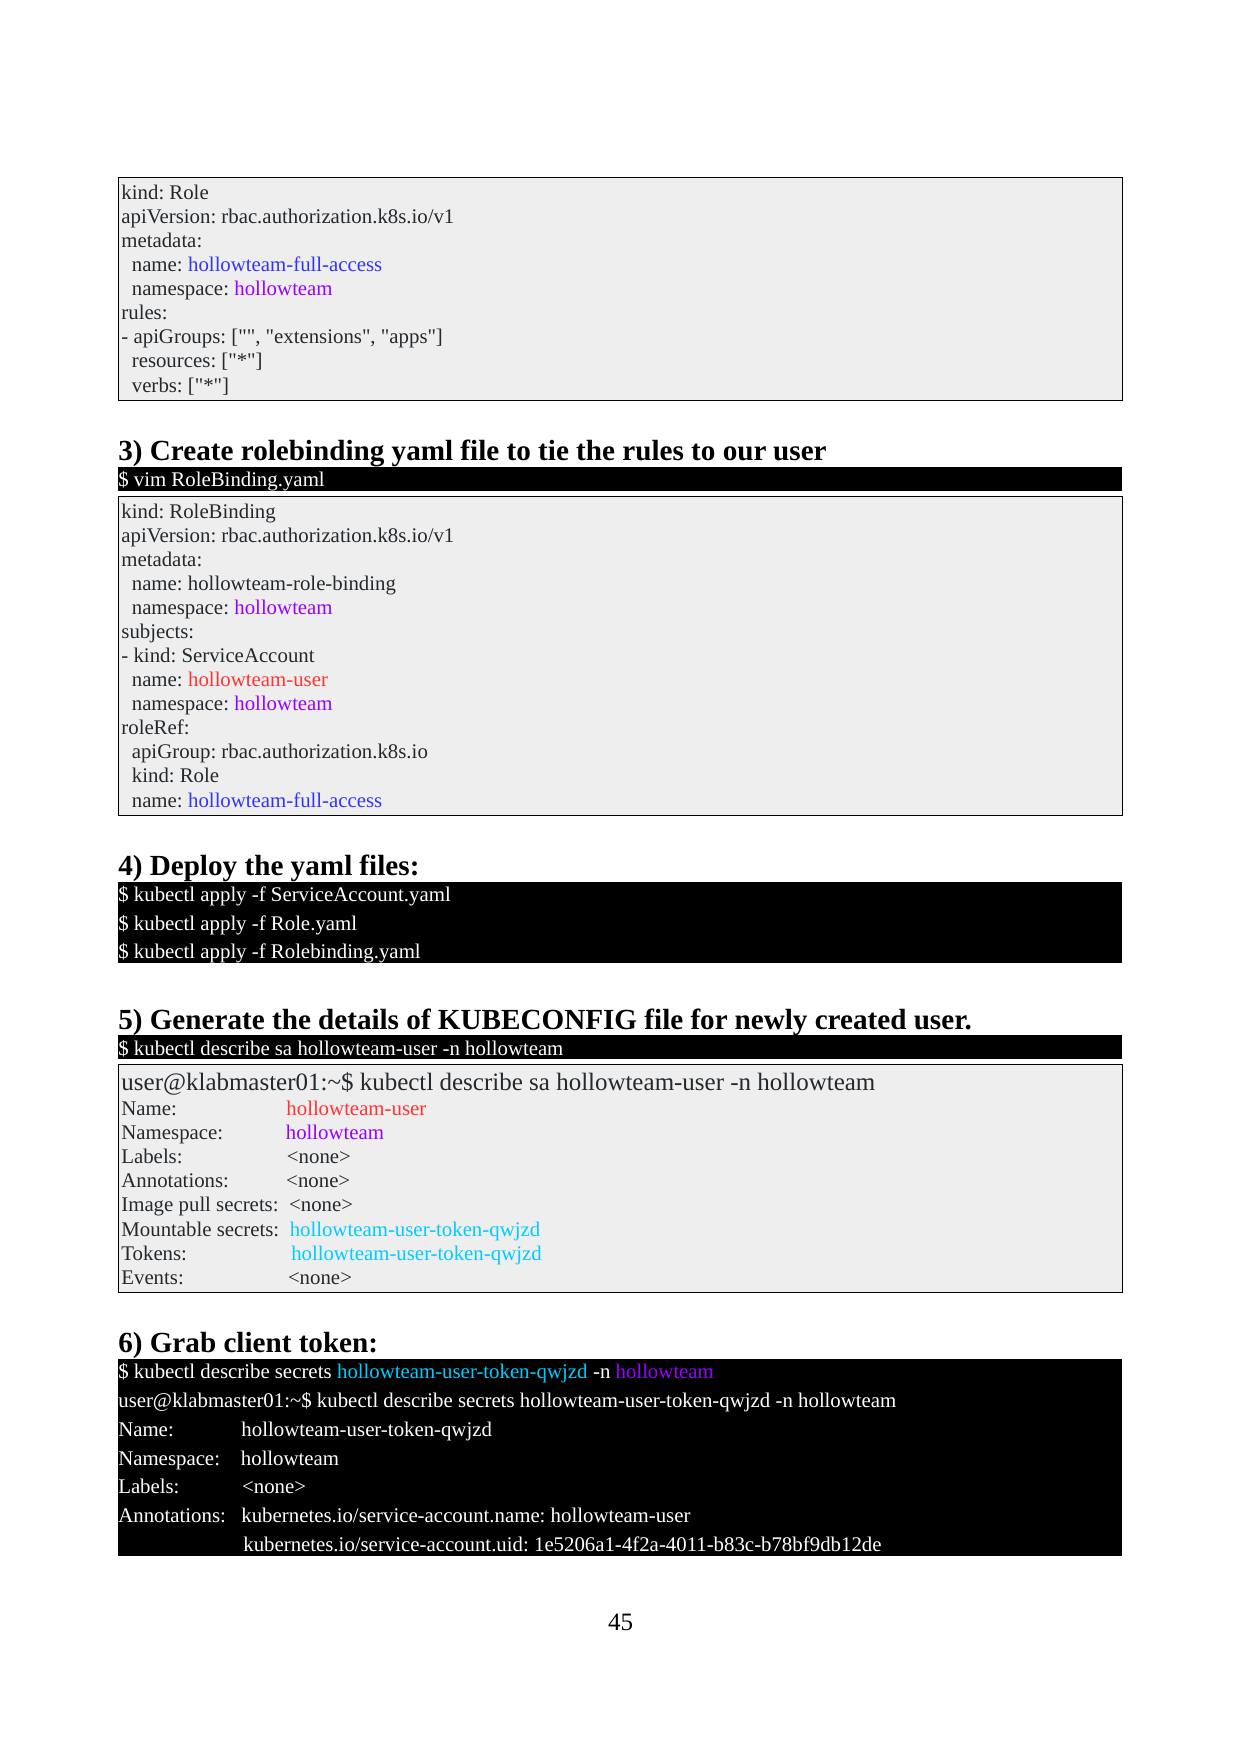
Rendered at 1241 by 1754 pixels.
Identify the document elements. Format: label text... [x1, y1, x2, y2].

text apiVersion: rbac.authorization.k8s.io/v1 [119, 201, 1122, 225]
text Labels: <none> [118, 1474, 1122, 1498]
text - kind: ServiceAccount [119, 640, 1122, 664]
text $ kubectl apply -f Rolebinding.yaml [118, 939, 1122, 963]
text rules: [119, 297, 1122, 321]
text Name: hollowteam-user-token-qwjzd [118, 1417, 1122, 1441]
text 5) Generate the details of KUBECONFIG file for newly created user. [118, 1002, 1122, 1035]
text name: hollowteam-full-access [119, 784, 1122, 815]
text Annotations: <none> [119, 1165, 1122, 1189]
text $ kubectl apply -f Role.yaml [118, 911, 1122, 935]
text apiVersion: rbac.authorization.k8s.io/v1 [119, 520, 1122, 544]
text Events: <none> [119, 1261, 1122, 1292]
text 3) Create rolebinding yaml file to tie the rules to our user [118, 433, 1122, 467]
text namespace: hollowteam [119, 688, 1122, 712]
text 4) Deploy the yaml files: [118, 848, 1122, 882]
text Namespace: hollowteam [118, 1445, 1122, 1469]
text $ kubectl apply -f ServiceAccount.yaml [118, 882, 1122, 906]
text - apiGroups: ["", "extensions", "apps"] [119, 321, 1122, 345]
text name: hollowteam-user [119, 664, 1122, 688]
text user@klabmaster01:~$ kubectl describe secrets hollowteam-user-token-qwjzd -n hollowteam [118, 1388, 1122, 1412]
text roleRef: [119, 712, 1122, 736]
text metadata: [119, 544, 1122, 568]
text Image pull secrets: <none> [119, 1189, 1122, 1213]
text Mountable secrets: hollowteam-user-token-qwjzd [119, 1213, 1122, 1237]
text 6) Grab client token: [118, 1325, 1122, 1359]
text $ vim RoleBinding.yaml [118, 467, 1122, 491]
text name: hollowteam-role-binding [119, 568, 1122, 592]
text kind: Role [119, 178, 1122, 201]
text Tokens: hollowteam-user-token-qwjzd [119, 1237, 1122, 1261]
text $ kubectl describe sa hollowteam-user -n hollowteam [118, 1035, 1122, 1059]
text name: hollowteam-full-access [119, 249, 1122, 273]
text Namespace: hollowteam [119, 1117, 1122, 1141]
text namespace: hollowteam [119, 273, 1122, 297]
text user@klabmaster01:~$ kubectl describe sa hollowteam-user -n hollowteam [119, 1065, 1122, 1093]
text kind: RoleBinding [119, 497, 1122, 520]
text namespace: hollowteam [119, 592, 1122, 616]
text apiGroup: rbac.authorization.k8s.io [119, 736, 1122, 760]
text Name: hollowteam-user [119, 1093, 1122, 1117]
text kind: Role [119, 760, 1122, 784]
text Annotations: kubernetes.io/service-account.name: hollowteam-user [118, 1503, 1122, 1527]
text kubernetes.io/service-account.uid: 1e5206a1-4f2a-4011-b83c-b78bf9db12de [118, 1532, 1122, 1556]
text Labels: <none> [119, 1141, 1122, 1165]
text resources: ["*"] [119, 345, 1122, 369]
text verbs: ["*"] [119, 369, 1122, 400]
text $ kubectl describe secrets hollowteam-user-token-qwjzd -n hollowteam [118, 1359, 1122, 1383]
text metadata: [119, 225, 1122, 249]
text subjects: [119, 616, 1122, 640]
